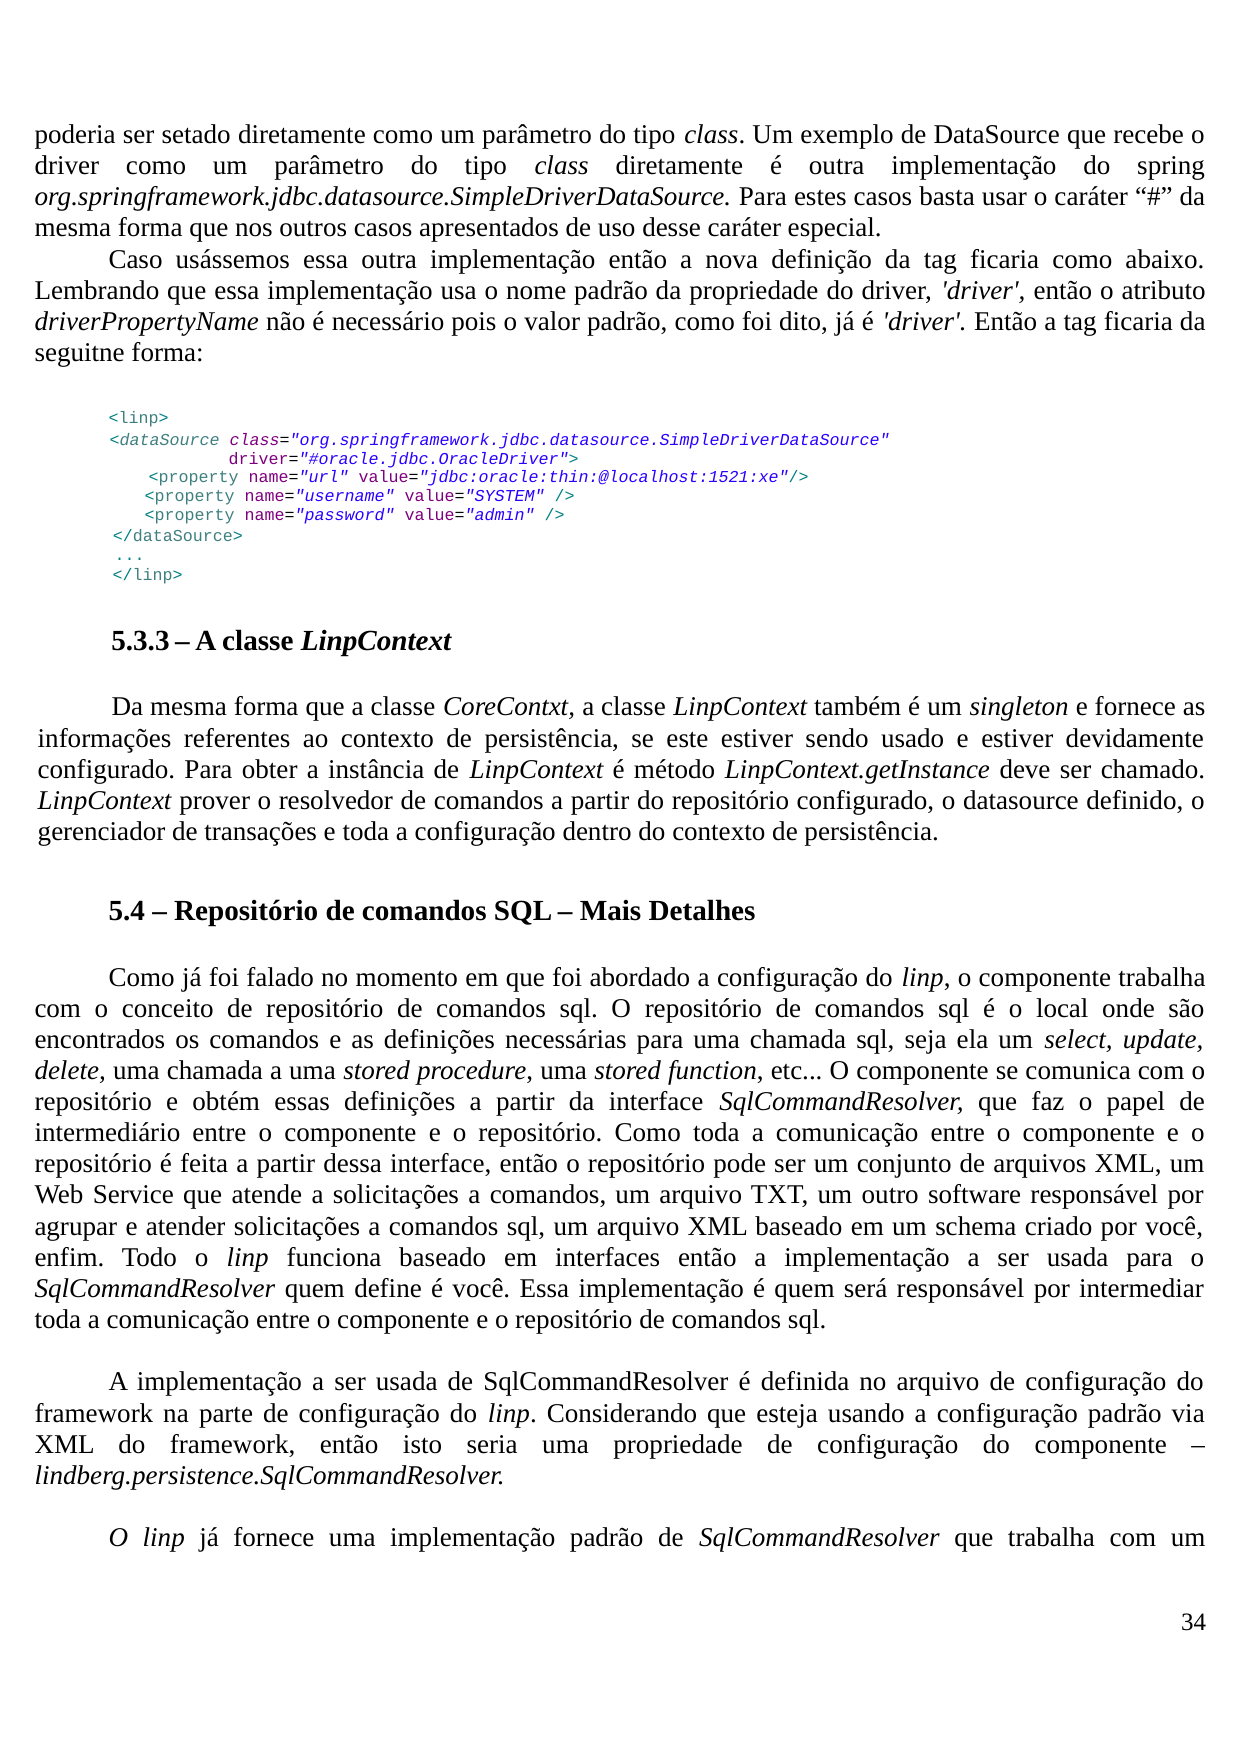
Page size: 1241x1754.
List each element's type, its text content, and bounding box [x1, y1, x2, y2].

text O linp já fornece uma implementação padrão de SqlCommandResolver que trabalha com um [34, 1521, 1206, 1552]
text <linp> [34, 398, 1206, 429]
text A implementação a ser usada de SqlCommandResolver é definida no arquivo de configuração do framework na parte de configuração do linp. Considerando que esteja usando a configuração padrão via XML do framework, então isto seria uma propriedade de configuração do componente – lindberg.persistence.SqlCommandResolver. [34, 1366, 1206, 1490]
text 5.4 – Repositório de comandos SQL – Mais Detalhes [34, 893, 1206, 927]
text poderia ser setado diretamente como um parâmetro do tipo class. Um exemplo de DataSource que recebe o driver como um parâmetro do tipo class diretamente é outra implementação do spring org.springframework.jdbc.datasource.SimpleDriverDataSource. Para estes casos basta usar o caráter “#” da mesma forma que nos outros casos apresentados de uso desse caráter especial. [34, 118, 1206, 243]
text </linp> [34, 565, 1206, 586]
text Da mesma forma que a classe CoreContxt, a classe LinpContext também é um singleton e fornece as informações referentes ao contexto de persistência, se este estiver sendo usado e estiver devidamente configurado. Para obter a instância de LinpContext é método LinpContext.getInstance deve ser chamado. LinpContext prover o resolvedor de comandos a partir do repositório configurado, o datasource definido, o gerenciador de transações e toda a configuração dentro do contexto de persistência. [37, 691, 1206, 846]
text <dataSource class="org.springframework.jdbc.datasource.SimpleDriverDataSource" [34, 429, 1206, 450]
text <property name="password" value="admin" /> [34, 507, 1206, 526]
text ... [34, 546, 1206, 565]
text </dataSource> [34, 526, 1206, 546]
text Caso usássemos essa outra implementação então a nova definição da tag ficaria como abaixo. Lembrando que essa implementação usa o nome padrão da propriedade do driver, 'driver', então o atributo driverPropertyName não é necessário pois o valor padrão, como foi dito, já é 'driver'. Então a tag ficaria da seguitne forma: [34, 243, 1206, 367]
text <property name="url" value="jdbc:oracle:thin:@localhost:1521:xe"/> [34, 469, 1206, 488]
text Como já foi falado no momento em que foi abordado a configuração do linp, o componente trabalha com o conceito de repositório de comandos sql. O repositório de comandos sql é o local onde são encontrados os comandos e as definições necessárias para uma chamada sql, seja ela um select, update, delete, uma chamada a uma stored procedure, uma stored function, etc... O componente se comunica com o repositório e obtém essas definições a partir da interface SqlCommandResolver, que faz o papel de intermediário entre o componente e o repositório. Como toda a comunicação entre o componente e o repositório é feita a partir dessa interface, então o repositório pode ser um conjunto de arquivos XML, um Web Service que atende a solicitações a comandos, um arquivo TXT, um outro software responsável por agrupar e atender solicitações a comandos sql, um arquivo XML baseado em um schema criado por você, enfim. Todo o linp funciona baseado em interfaces então a implementação a ser usada para o SqlCommandResolver quem define é você. Essa implementação é quem será responsável por intermediar toda a comunicação entre o componente e o repositório de comandos sql. [34, 961, 1206, 1334]
list – A classe LinpContext [111, 623, 1206, 657]
text <property name="username" value="SYSTEM" /> [34, 488, 1206, 507]
text driver="#oracle.jdbc.OracleDriver"> [34, 450, 1206, 469]
